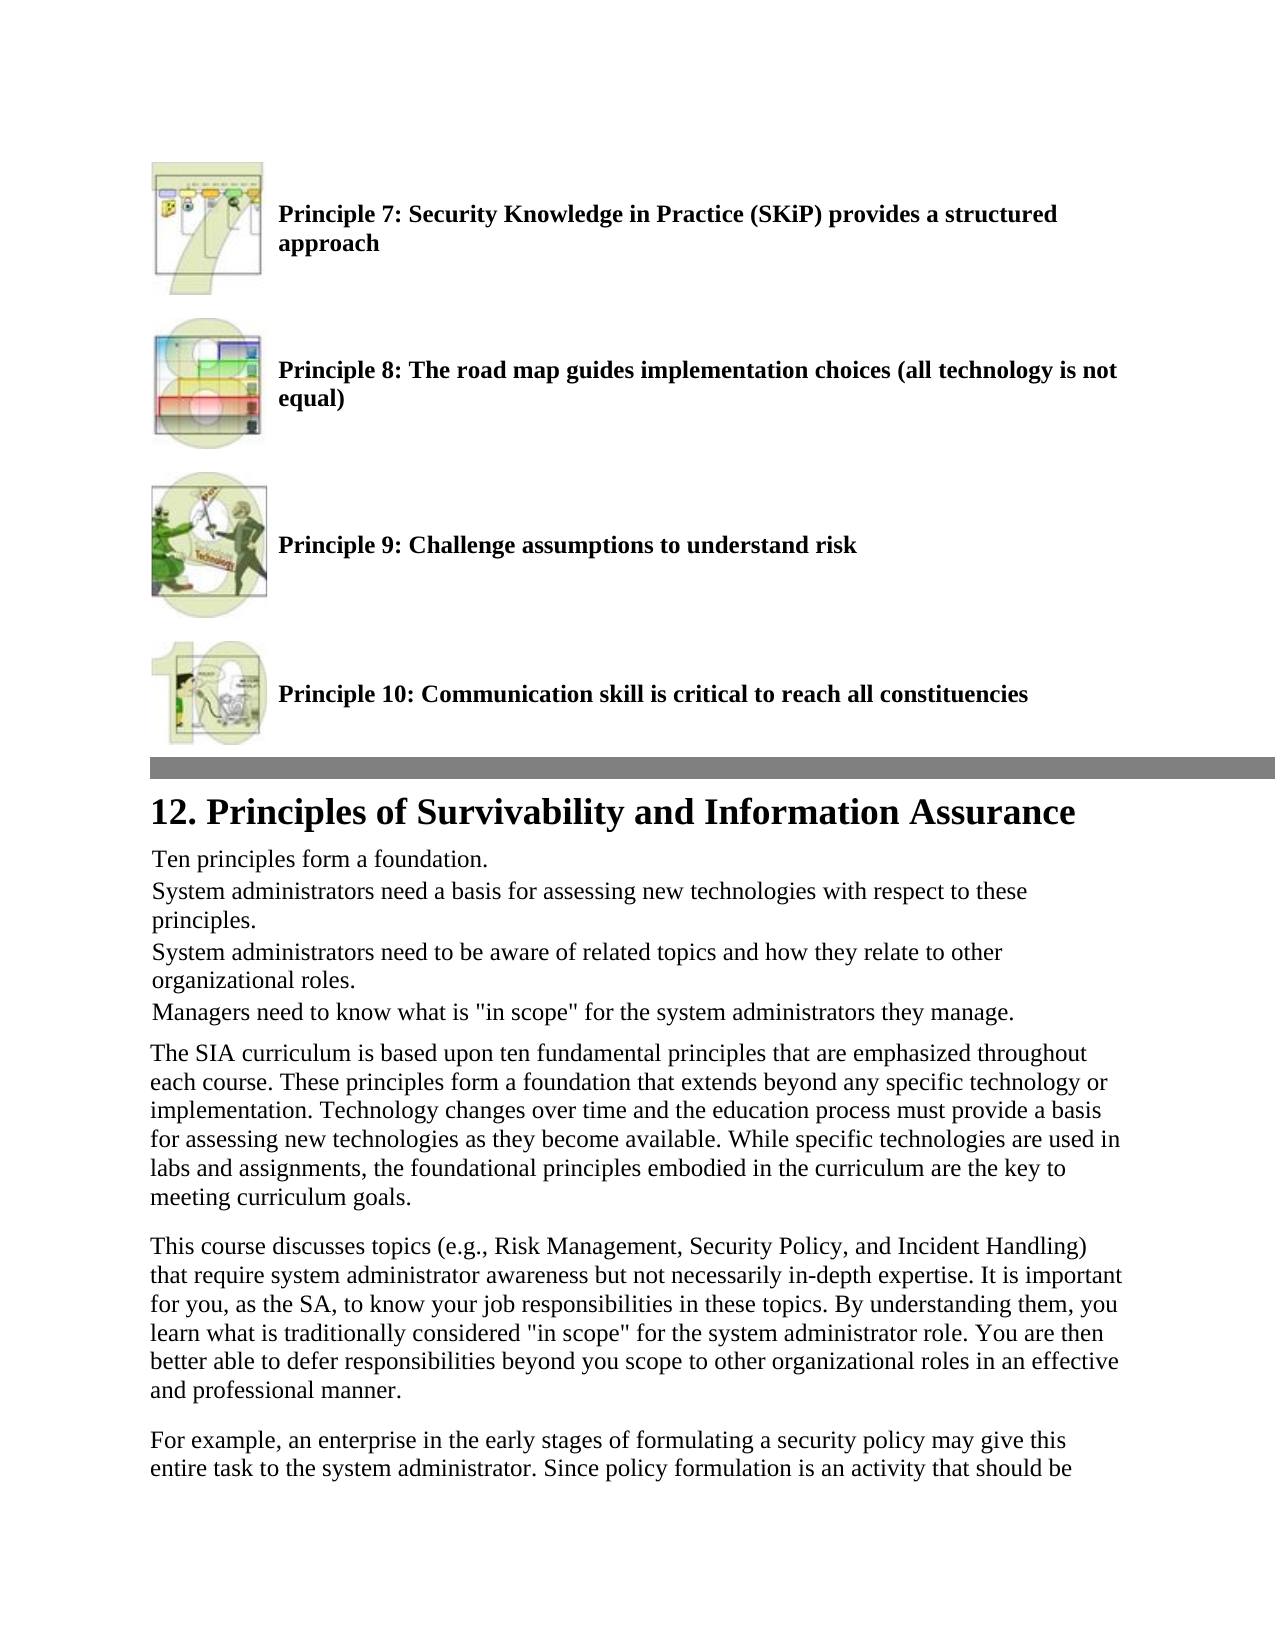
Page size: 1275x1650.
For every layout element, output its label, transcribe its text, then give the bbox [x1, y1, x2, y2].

table_cell Principle 8: The road map guides implementation choices (all technology is not equal) [277, 307, 1134, 460]
table_cell [150, 460, 277, 630]
table_cell [150, 630, 277, 757]
table_cell System administrators need a basis for assessing new technologies with respect to these principles. [150, 875, 1134, 935]
subtitle 12. Principles of Survivability and Information Assurance [150, 789, 1125, 832]
table_cell Principle 10: Communication skill is critical to reach all constituencies [277, 630, 1134, 757]
table_header Ten principles form a foundation. [150, 843, 1134, 874]
table_cell [150, 307, 277, 460]
text The SIA curriculum is based upon ten fundamental principles that are emphasized throughout each course. These principles form a foundation that extends beyond any specific technology or implementation. Technology changes over time and the education process must provide a basis for assessing new technologies as they become available. While specific technologies are used in labs and assignments, the foundational principles embodied in the curriculum are the key to meeting curriculum goals. [150, 1038, 1125, 1211]
table_cell Principle 7: Security Knowledge in Practice (SKiP) provides a structured approach [277, 150, 1134, 307]
table_cell Principle 9: Challenge assumptions to understand risk [277, 460, 1134, 630]
table_cell Managers need to know what is "in scope" for the system administrators they manage. [150, 996, 1134, 1028]
text For example, an enterprise in the early stages of formulating a security policy may give this entire task to the system administrator. Since policy formulation is an activity that should be [150, 1425, 1125, 1482]
table_cell System administrators need to be aware of related topics and how they relate to other organizational roles. [150, 935, 1134, 996]
table_cell [150, 150, 277, 307]
text This course discusses topics (e.g., Risk Management, Security Policy, and Incident Handling) that require system administrator awareness but not necessarily in-depth expertise. It is important for you, as the SA, to know your job responsibilities in these topics. By understanding them, you learn what is traditionally considered "in scope" for the system administrator role. You are then better able to defer responsibilities beyond you scope to other organizational roles in an effective and professional manner. [150, 1231, 1125, 1404]
